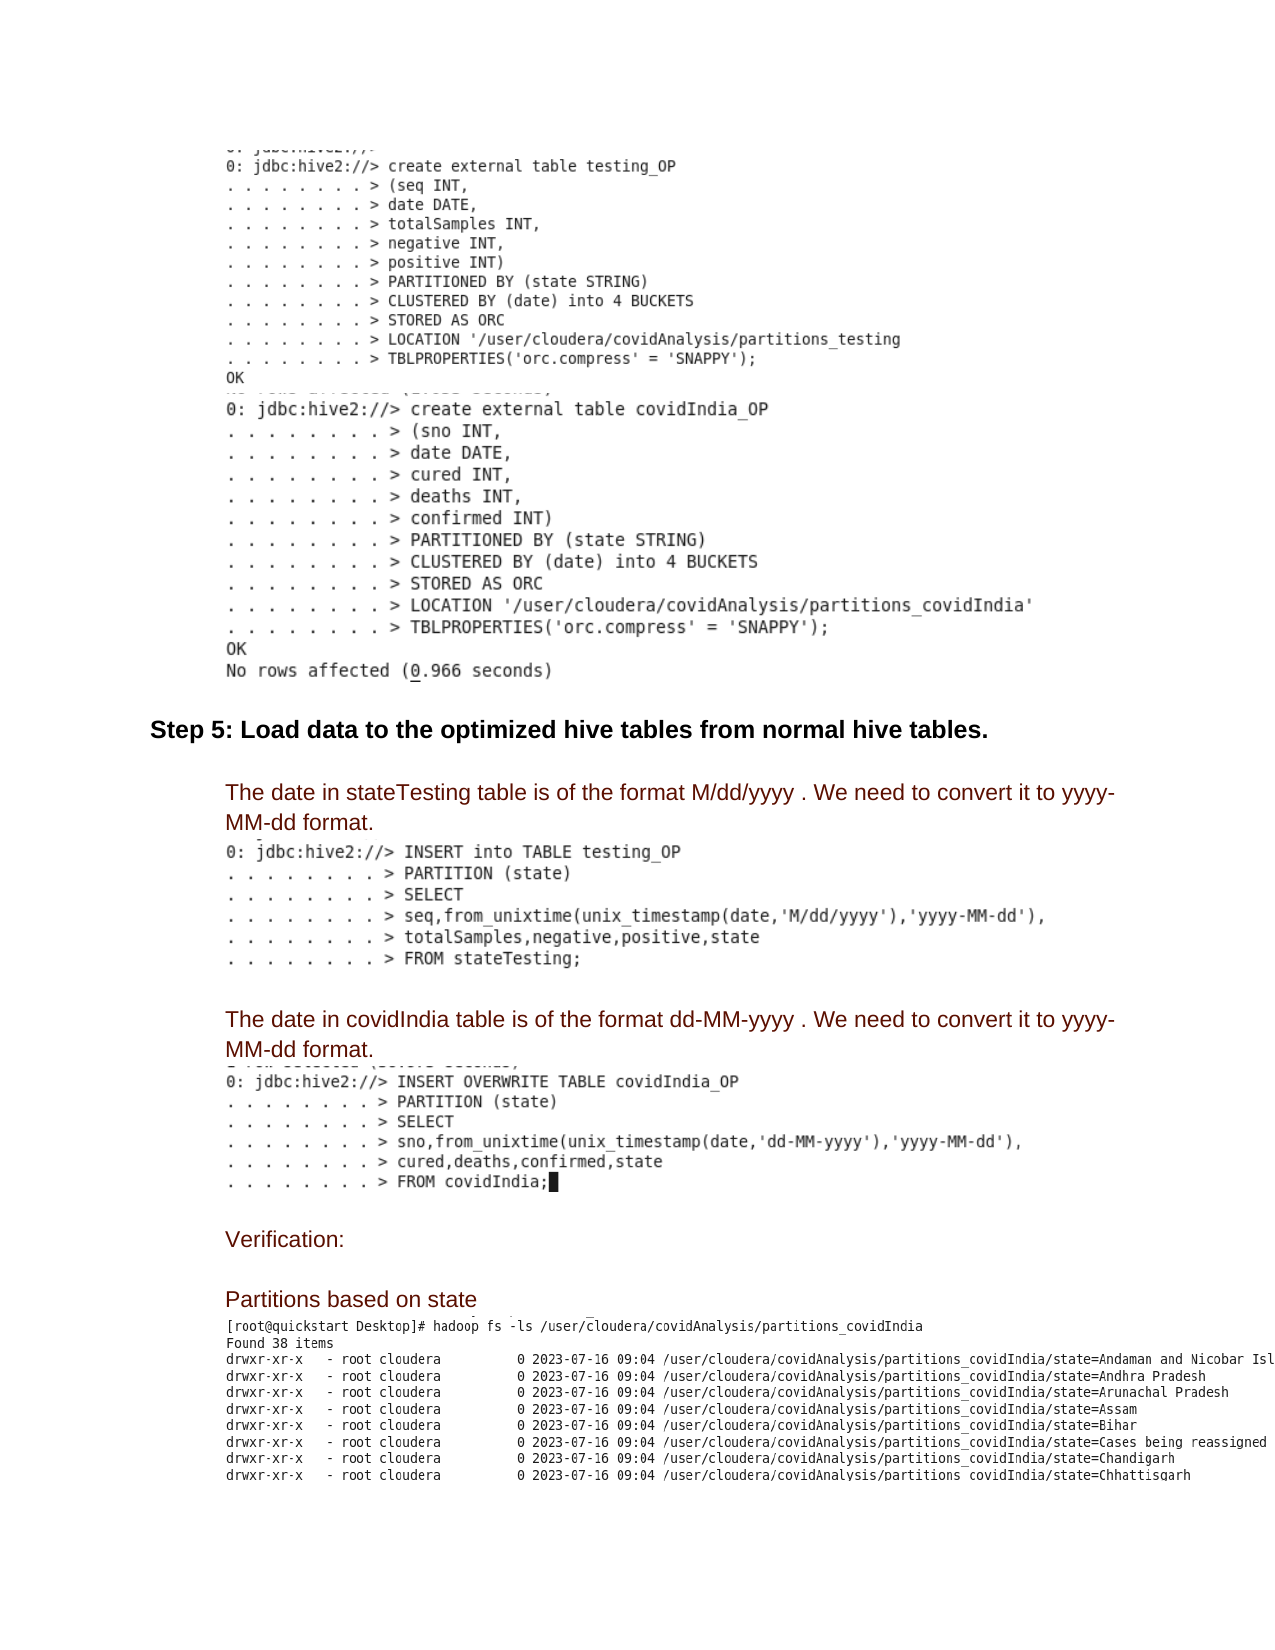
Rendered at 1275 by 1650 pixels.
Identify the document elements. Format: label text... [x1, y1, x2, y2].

picture [225, 393, 1046, 682]
text Step 5: Load data to the optimized hive tables from normal hive tables. [150, 715, 1125, 744]
picture [225, 839, 1043, 972]
picture [225, 150, 903, 390]
picture [225, 1316, 1275, 1481]
text The date in stateTesting table is of the format M/dd/yyyy . We need to convert it to yyyy-MM-dd format. [225, 779, 1125, 835]
text Partitions based on state [150, 1286, 1125, 1313]
text The date in covidIndia table is of the format dd-MM-yyyy . We need to convert it to yyyy-MM-dd format. [225, 1006, 1125, 1062]
picture [225, 1066, 1020, 1192]
text Verification: [150, 1226, 1125, 1252]
